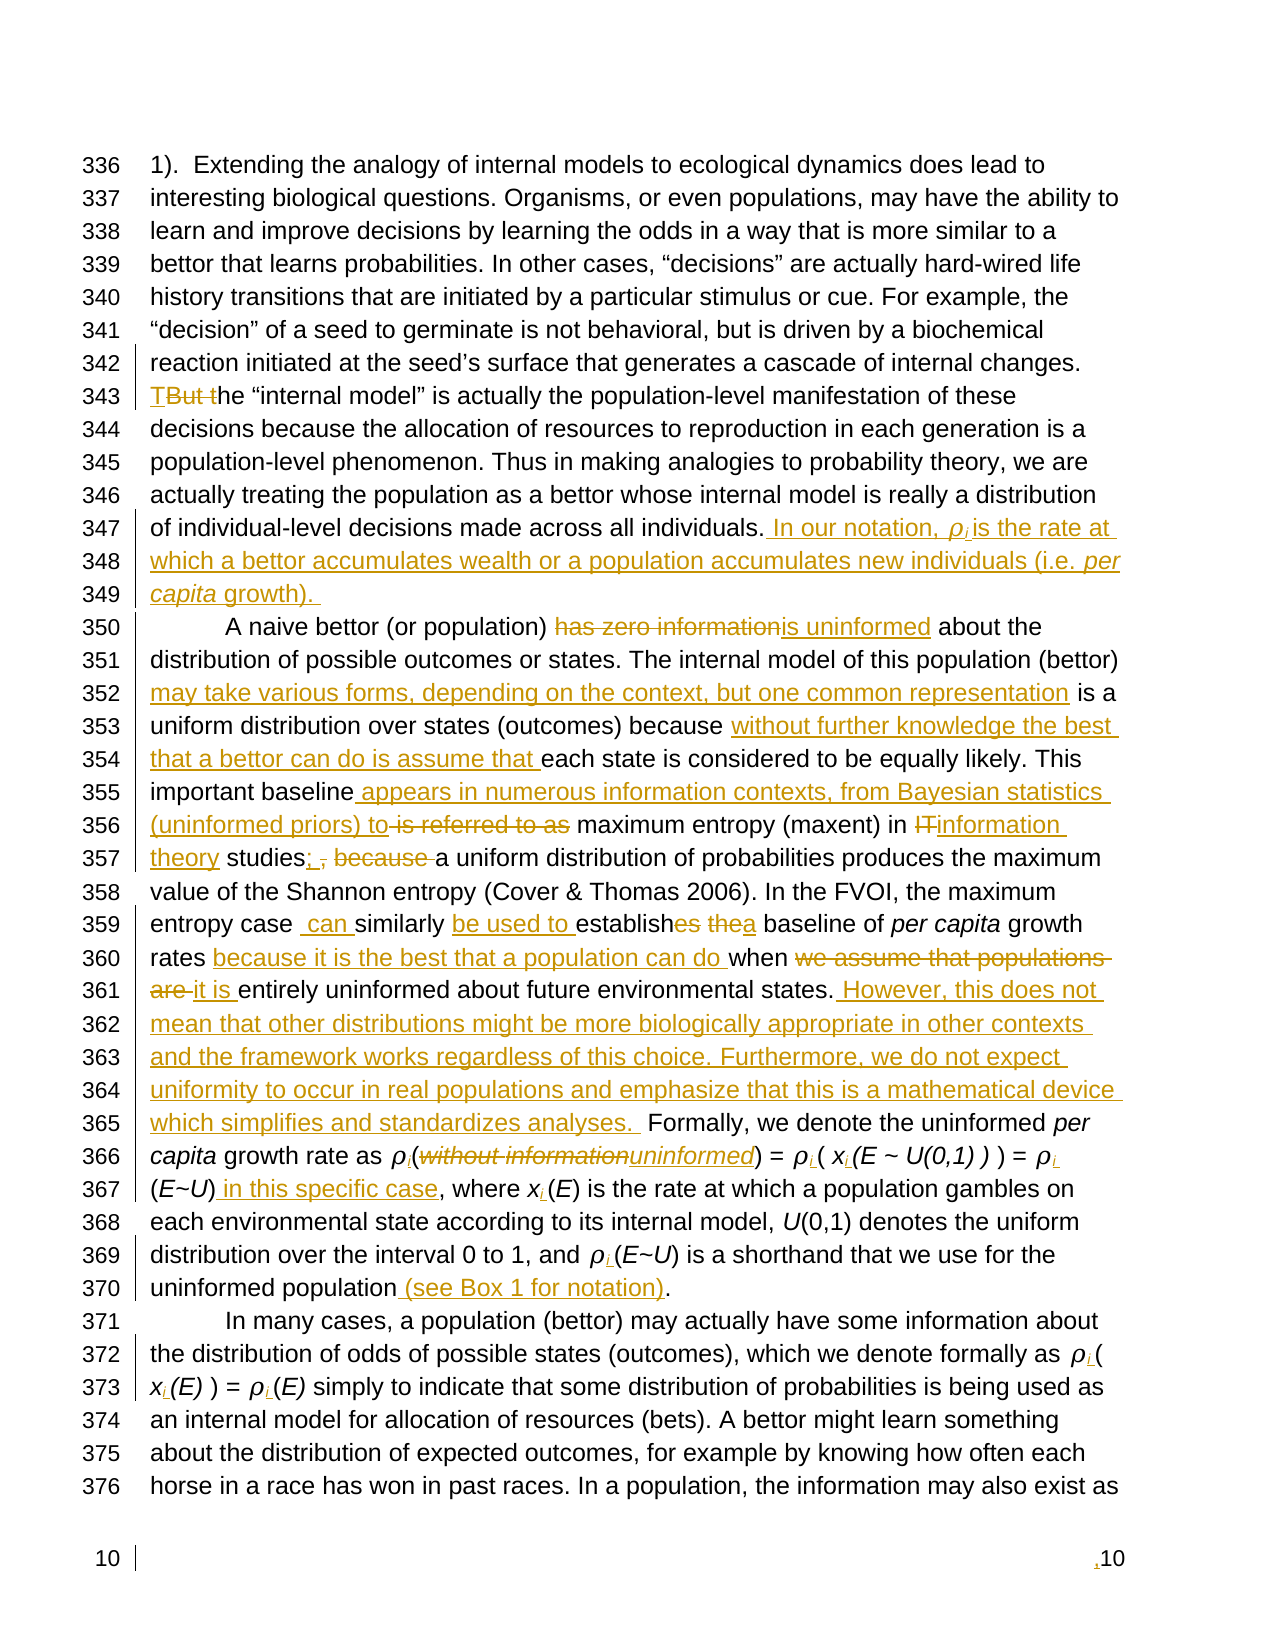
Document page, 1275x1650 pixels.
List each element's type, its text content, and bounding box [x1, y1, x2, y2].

text In many cases, a population (bettor) may actually have some information about the distribution of odds of possible states (outcomes), which we denote formally as 𝜌i ( xi (E) ) = 𝜌i (E) simply to indicate that some distribution of probabilities is being used as an internal model for allocation of resources (bets). A bettor might learn something about the distribution of expected outcomes, for example by knowing how often each horse in a race has won in past races. In a population, the information may also exist as [150, 1306, 1125, 1499]
text Betting examples that motivate theory often refer to a bettor with decision-making ability. This bettor has an internal model of probabilities that it uses to make betting decisions (denoted by xi,(e) in Box 1). In reality, a bettor’s internal model is just a device to illustrate a mathematical concept and should not be taken too literally; in the mathematical representation of dynamics, the internal model is encapsulated by a function of a random variable xi,(e), whose underlying probability distribution dictates the proportion of its resources to bet on each event (e.g. Box 1). Extending the analogy of internal models to ecological dynamics does lead to interesting biological questions. Organisms, or even populations, may have the ability to learn and improve decisions by learning the odds in a way that is more similar to a bettor that learns probabilities. In other cases, “decisions” are actually hard-wired life history transitions that are initiated by a particular stimulus or cue. For example, the “decision” of a seed to germinate is not behavioral, but is driven by a biochemical reaction initiated at the seed’s surface that generates a cascade of internal changes. The “internal model” is actually the population-level manifestation of these decisions because the allocation of resources to reproduction in each generation is a population-level phenomenon. Thus in making analogies to probability theory, we are actually treating the population as a bettor whose internal model is really a distribution of individual-level decisions made across all individuals. In our notation, 𝜌i is the rate at which a bettor accumulates wealth or a population accumulates new individuals (i.e. per capita growth). [150, 150, 1125, 608]
text A naive bettor (or population) is uninformed about the distribution of possible outcomes or states. The internal model of this population (bettor) may take various forms, depending on the context, but one common representation is a uniform distribution over states (outcomes) because without further knowledge the best that a bettor can do is assume that each state is considered to be equally likely. This important baseline appears in numerous information contexts, from Bayesian statistics (uninformed priors) to maximum entropy (maxent) in information theory studies; a uniform distribution of probabilities produces the maximum value of the Shannon entropy (Cover & Thomas 2006). In the FVOI, the maximum entropy case can similarly be used to establish a baseline of per capita growth rates because it is the best that a population can do when it is entirely uninformed about future environmental states. However, this does not mean that other distributions might be more biologically appropriate in other contexts and the framework works regardless of this choice. Furthermore, we do not expect uniformity to occur in real populations and emphasize that this is a mathematical device which simplifies and standardizes analyses. Formally, we denote the uninformed per capita growth rate as 𝜌i(uninformed) = 𝜌i ( xi (E ~ U(0,1) ) ) = 𝜌i (E~U) in this specific case, where xi (E) is the rate at which a population gambles on each environmental state according to its internal model, U(0,1) denotes the uniform distribution over the interval 0 to 1, and 𝜌i (E~U) is a shorthand that we use for the uninformed population (see Box 1 for notation). [150, 612, 1125, 1301]
